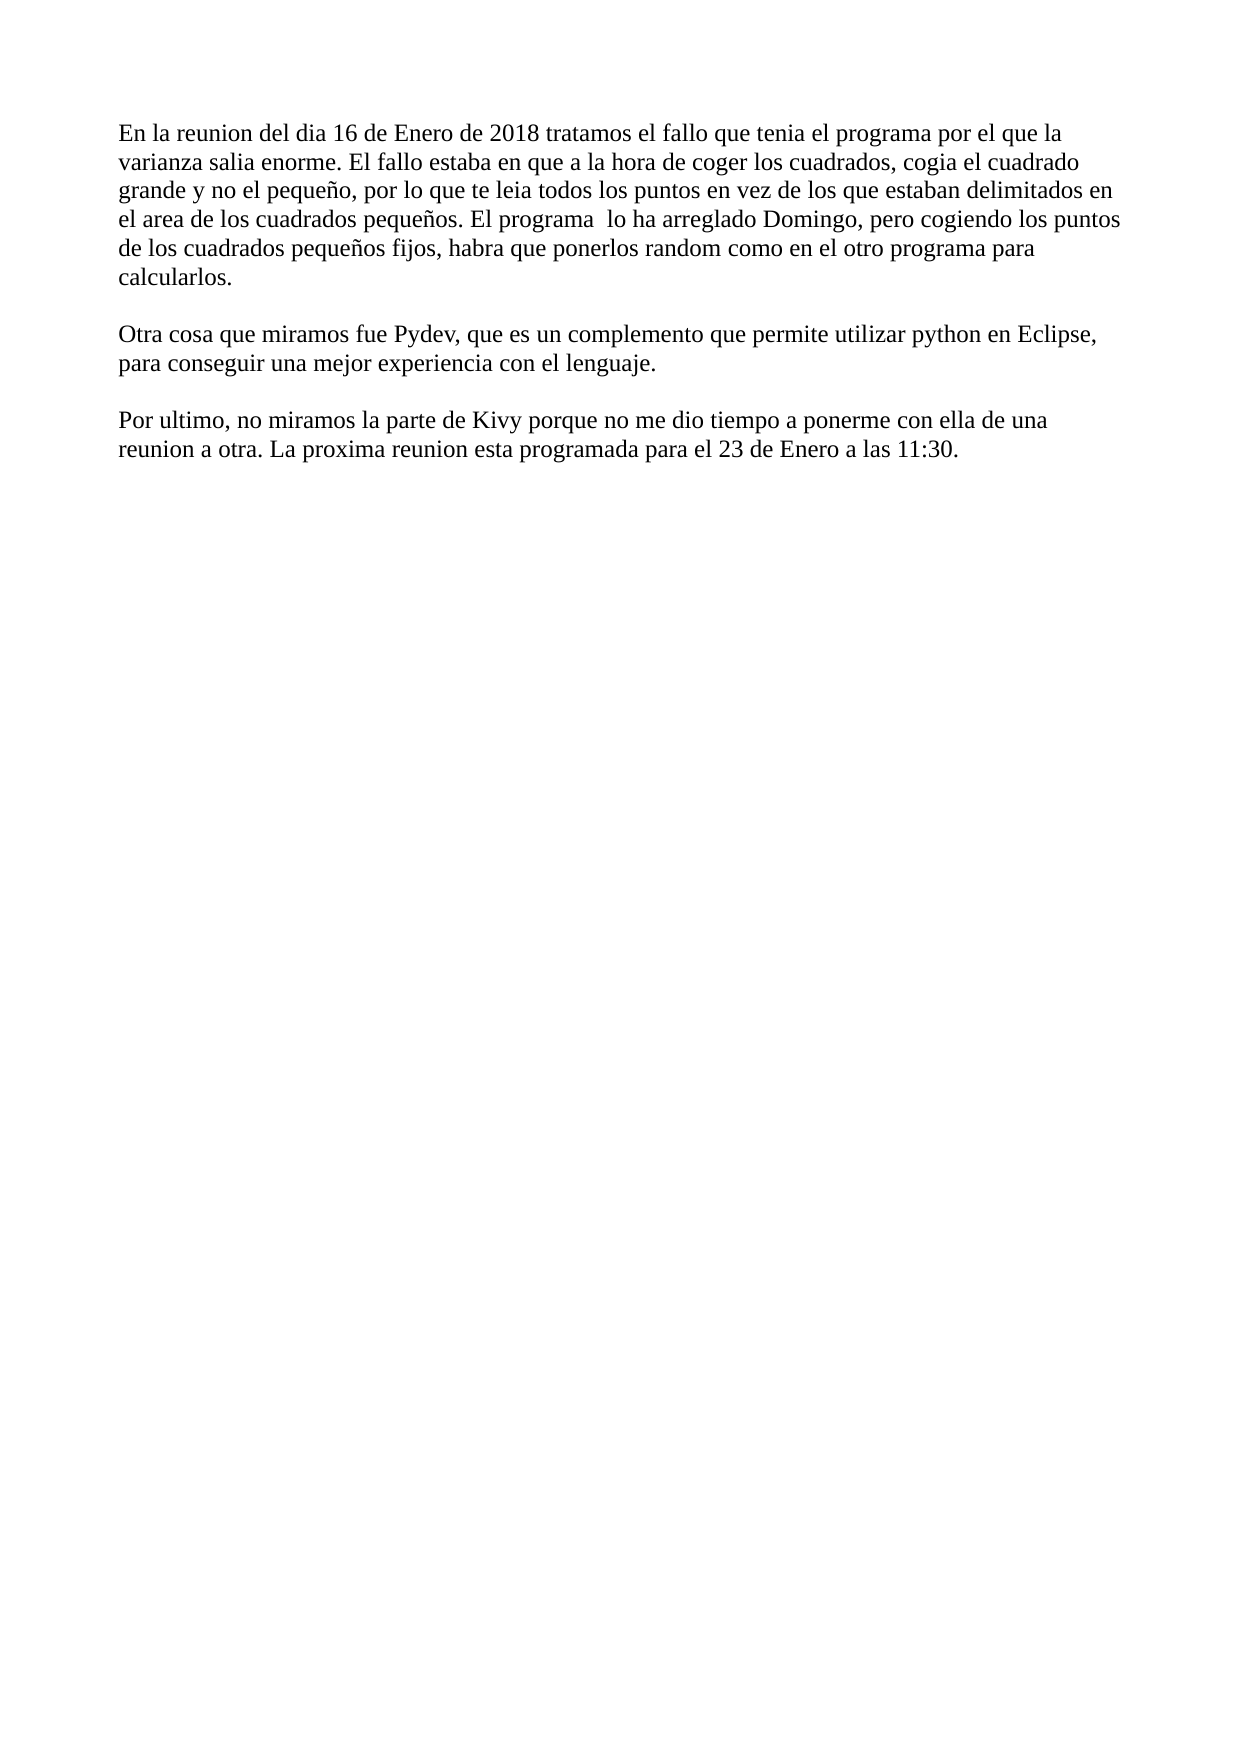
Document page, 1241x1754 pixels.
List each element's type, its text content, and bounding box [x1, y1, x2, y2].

text Otra cosa que miramos fue Pydev, que es un complemento que permite utilizar python en Eclipse, para conseguir una mejor experiencia con el lenguaje. [118, 319, 1122, 377]
text En la reunion del dia 16 de Enero de 2018 tratamos el fallo que tenia el programa por el que la varianza salia enorme. El fallo estaba en que a la hora de coger los cuadrados, cogia el cuadrado grande y no el pequeño, por lo que te leia todos los puntos en vez de los que estaban delimitados en el area de los cuadrados pequeños. El programa lo ha arreglado Domingo, pero cogiendo los puntos de los cuadrados pequeños fijos, habra que ponerlos random como en el otro programa para calcularlos. [118, 118, 1122, 291]
text Por ultimo, no miramos la parte de Kivy porque no me dio tiempo a ponerme con ella de una reunion a otra. La proxima reunion esta programada para el 23 de Enero a las 11:30. [118, 406, 1122, 463]
